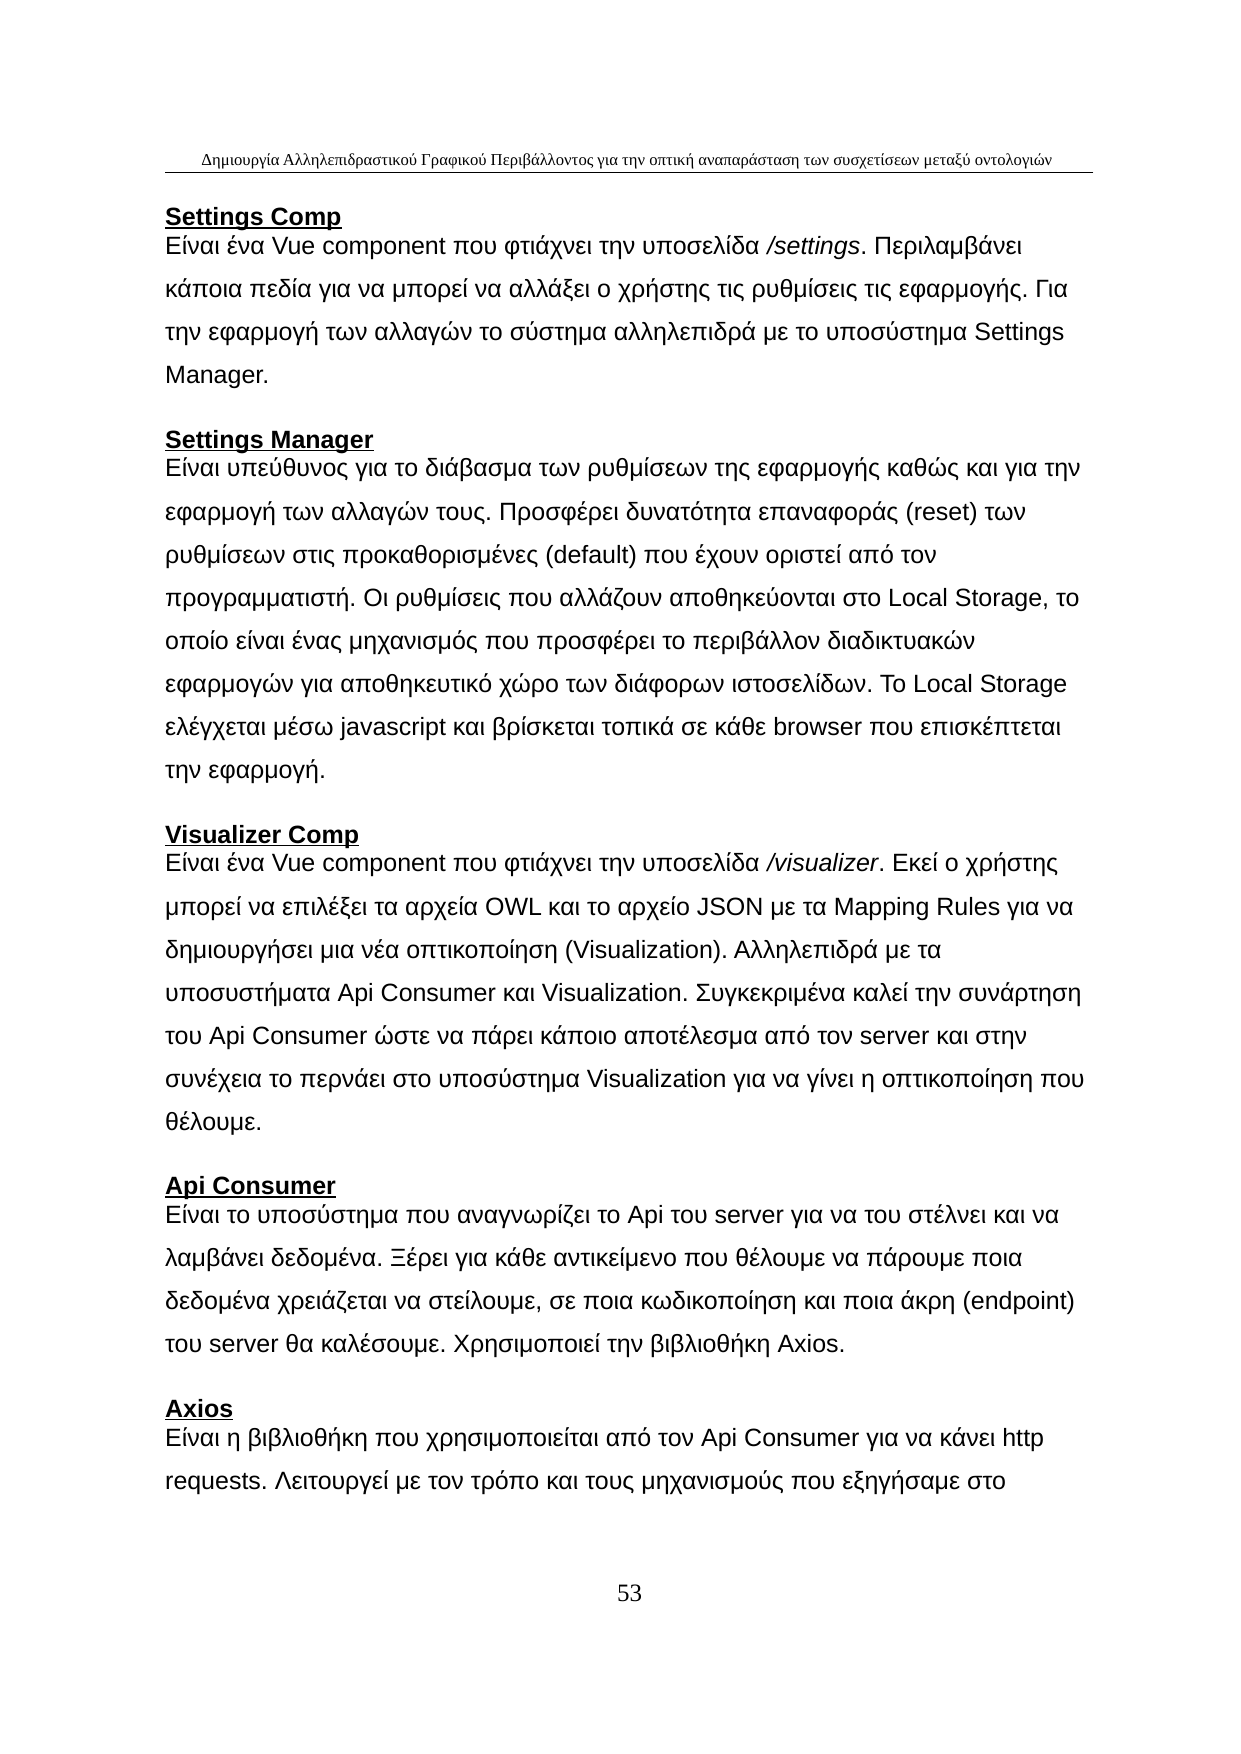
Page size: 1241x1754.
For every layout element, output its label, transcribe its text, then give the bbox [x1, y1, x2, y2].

text Είναι η βιβλιοθήκη που χρησιμοποιείται από τον Api Consumer για να κάνει http requests. Λειτουργεί με τον τρόπο και τους μηχανισμούς που εξηγήσαμε στο [165, 1422, 1093, 1494]
text Settings Comp [165, 202, 1093, 231]
text Axios [165, 1394, 1093, 1422]
text Είναι ένα Vue component που φτιάχνει την υποσελίδα /visualizer. Εκεί ο χρήστης μπορεί να επιλέξει τα αρχεία OWL και το αρχείο JSON με τα Mapping Rules για να δημιουργήσει μια νέα οπτικοποίηση (Visualization). Αλληλεπιδρά με τα υποσυστήματα Api Consumer και Visualization. Συγκεκριμένα καλεί την συνάρτηση του Api Consumer ώστε να πάρει κάποιο αποτέλεσμα από τον server και στην συνέχεια το περνάει στο υποσύστημα Visualization για να γίνει η οπτικοποίηση που θέλουμε. [165, 848, 1093, 1136]
text Είναι ένα Vue component που φτιάχνει την υποσελίδα /settings. Περιλαμβάνει κάποια πεδία για να μπορεί να αλλάξει ο χρήστης τις ρυθμίσεις τις εφαρμογής. Για την εφαρμογή των αλλαγών το σύστημα αλληλεπιδρά με το υποσύστημα Settings Manager. [165, 231, 1093, 389]
text Είναι το υποσύστημα που αναγνωρίζει το Api του server για να του στέλνει και να λαμβάνει δεδομένα. Ξέρει για κάθε αντικείμενο που θέλουμε να πάρουμε ποια δεδομένα χρειάζεται να στείλουμε, σε ποια κωδικοποίηση και ποια άκρη (endpoint) του server θα καλέσουμε. Χρησιμοποιεί την βιβλιοθήκη Axios. [165, 1200, 1093, 1358]
text Visualizer Comp [165, 819, 1093, 848]
text Settings Manager [165, 425, 1093, 453]
text Είναι υπεύθυνος για το διάβασμα των ρυθμίσεων της εφαρμογής καθώς και για την εφαρμογή των αλλαγών τους. Προσφέρει δυνατότητα επαναφοράς (reset) των ρυθμίσεων στις προκαθορισμένες (default) που έχουν οριστεί από τον προγραμματιστή. Οι ρυθμίσεις που αλλάζουν αποθηκεύονται στο Local Storage, το οποίο είναι ένας μηχανισμός που προσφέρει το περιβάλλον διαδικτυακών εφαρμογών για αποθηκευτικό χώρο των διάφορων ιστοσελίδων. Το Local Storage ελέγχεται μέσω javascript και βρίσκεται τοπικά σε κάθε browser που επισκέπτεται την εφαρμογή. [165, 453, 1093, 784]
text Api Consumer [165, 1171, 1093, 1200]
